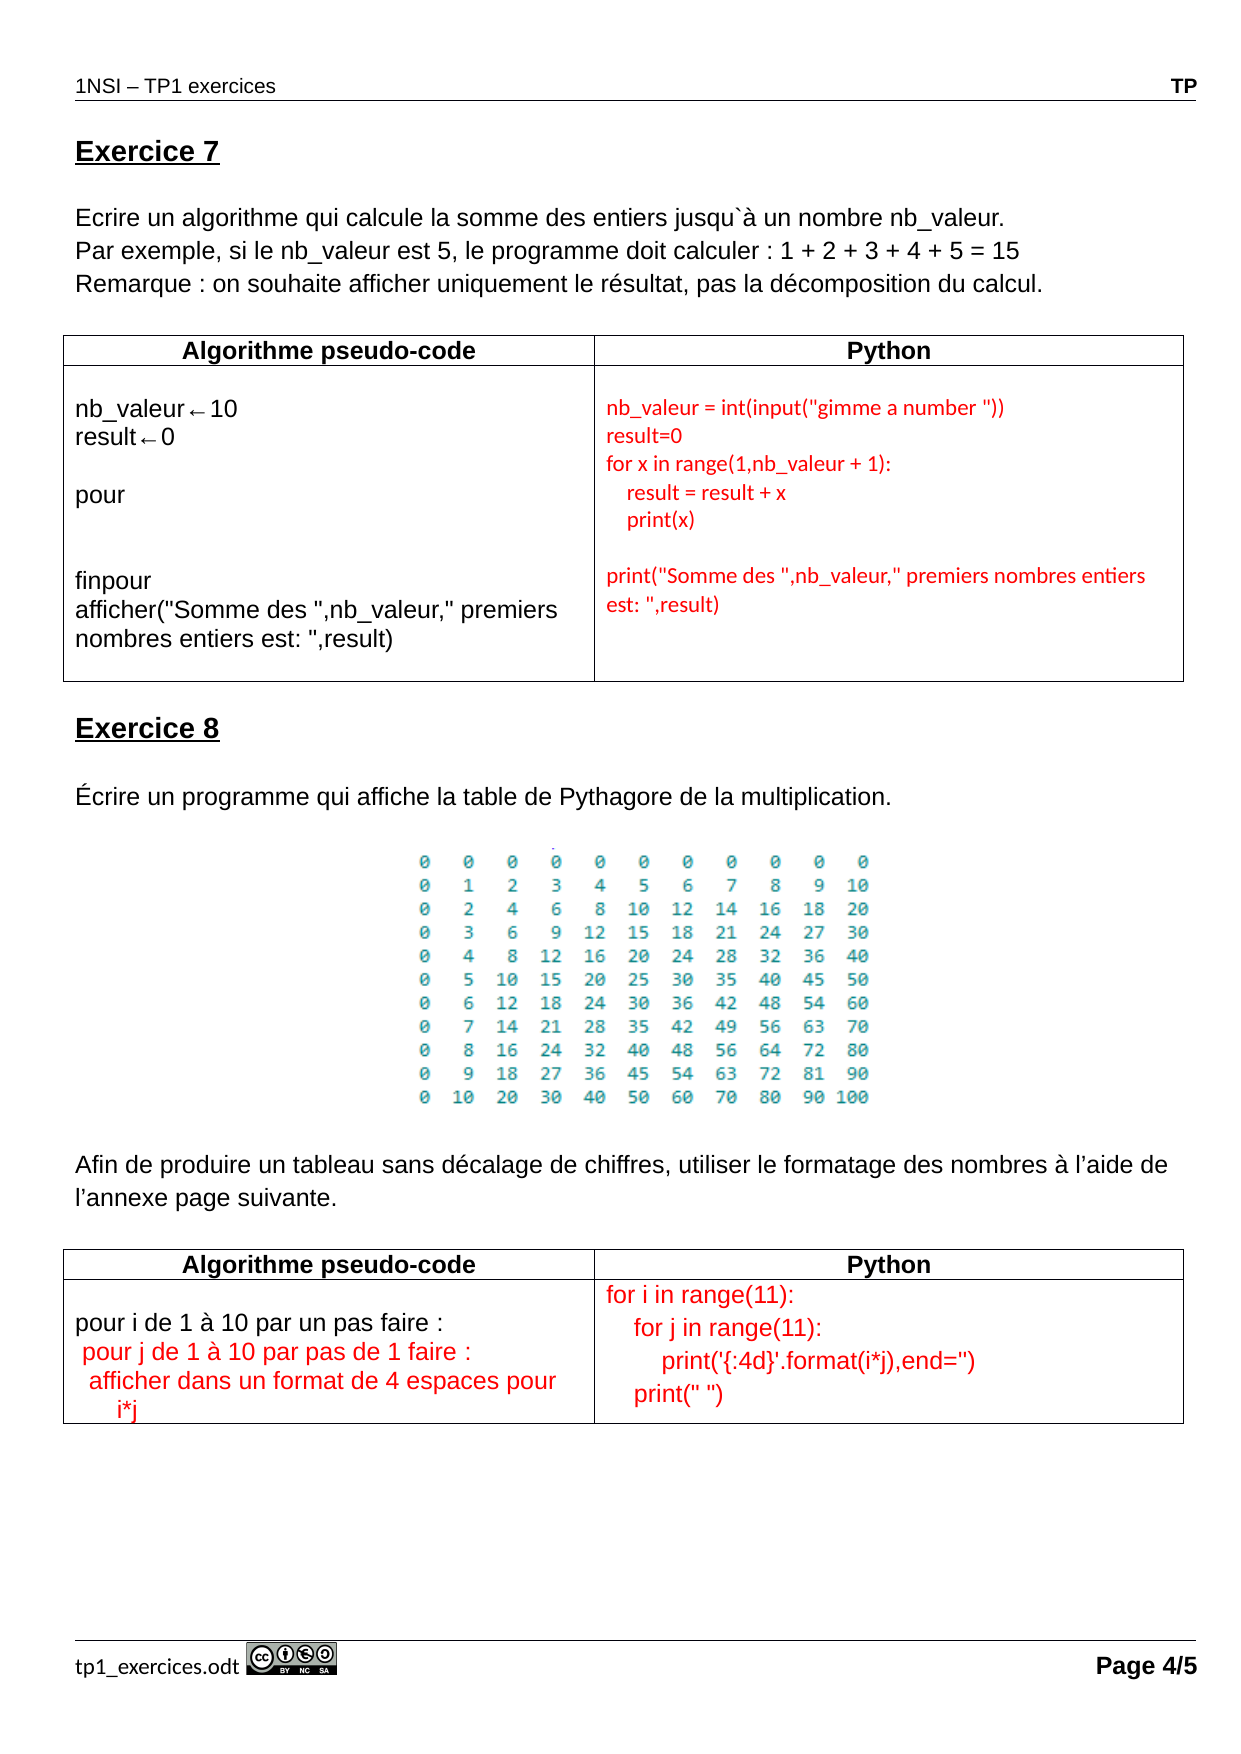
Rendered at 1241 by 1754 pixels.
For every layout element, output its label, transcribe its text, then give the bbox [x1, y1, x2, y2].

text Ecrire un algorithme qui calcule la somme des entiers jusqu`à un nombre nb_valeur. [75, 203, 1196, 231]
picture [385, 848, 886, 1113]
picture [246, 1642, 337, 1675]
text Afin de produire un tableau sans décalage de chiffres, utiliser le formatage des nombres à l’aide de l’annexe page suivante. [75, 1150, 1196, 1211]
text Exercice 8 [75, 711, 1196, 744]
table_header Python [595, 1250, 1183, 1278]
text Écrire un programme qui affiche la table de Pythagore de la multiplication. [75, 782, 1196, 811]
table_cell for i in range(11): for j in range(11): print('{:4d}'.format(i*j),end='') print(" ") [595, 1280, 1183, 1423]
table_header Algorithme pseudo-code [64, 336, 594, 364]
table_cell nb_valeur = int(input("gimme a number ")) result=0 for x in range(1,nb_valeur + 1): result = result + x print(x) print("Somme des ",nb_valeur," premiers nombres entiers est: ",result) [595, 366, 1183, 681]
text Exercice 7 [75, 134, 1196, 167]
table_cell nb_valeur←10 result←0 pour finpour afficher("Somme des ",nb_valeur," premiers nombres entiers est: ",result) [64, 366, 594, 681]
table_header Algorithme pseudo-code [64, 1250, 594, 1278]
text Remarque : on souhaite afficher uniquement le résultat, pas la décomposition du calcul. [75, 269, 1196, 297]
table_cell pour i de 1 à 10 par un pas faire : pour j de 1 à 10 par pas de 1 faire : afficher dans un format de 4 espaces pour i*j [64, 1280, 594, 1423]
table_header Python [595, 336, 1183, 364]
text Par exemple, si le nb_valeur est 5, le programme doit calculer : 1 + 2 + 3 + 4 + 5 = 15 [75, 236, 1196, 264]
